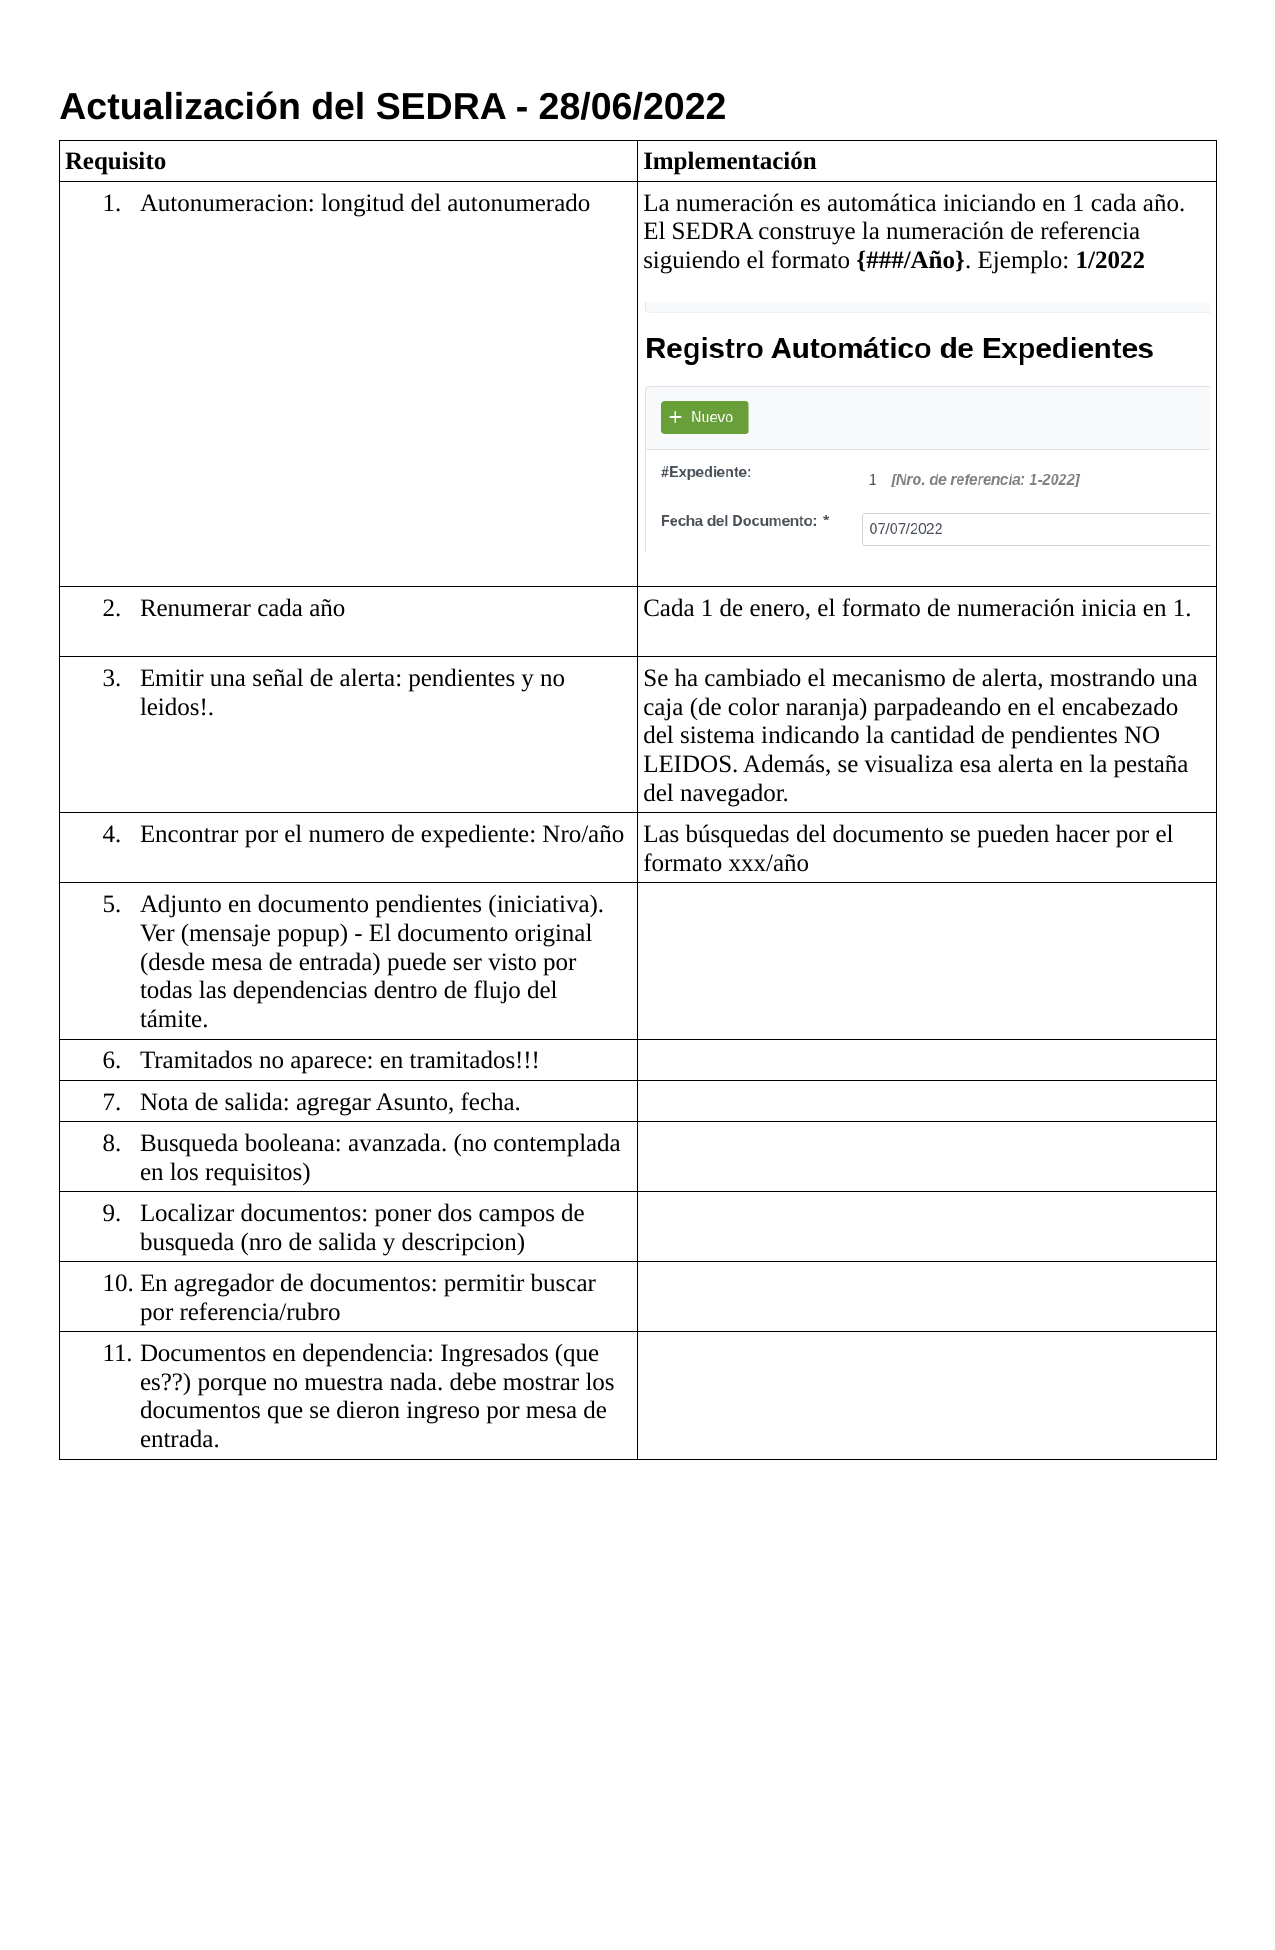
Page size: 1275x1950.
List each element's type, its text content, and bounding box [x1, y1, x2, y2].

picture [643, 302, 1211, 552]
table_cell Cada 1 de enero, el formato de numeración inicia en 1. [638, 587, 1216, 656]
table_header Requisito [60, 141, 637, 181]
table_cell [638, 1081, 1216, 1121]
table_cell Localizar documentos: poner dos campos de busqueda (nro de salida y descripcion) [60, 1192, 637, 1261]
table_cell Tramitados no aparece: en tramitados!!! [60, 1040, 637, 1080]
subtitle Actualización del SEDRA - 28/06/2022 [59, 84, 1216, 127]
table_cell Emitir una señal de alerta: pendientes y no leidos!. [60, 657, 637, 812]
table_cell [638, 883, 1216, 1038]
table_cell Nota de salida: agregar Asunto, fecha. [60, 1081, 637, 1121]
table_cell Renumerar cada año [60, 587, 637, 656]
table_cell [638, 1122, 1216, 1191]
table_cell Las búsquedas del documento se pueden hacer por el formato xxx/año [638, 813, 1216, 882]
table_cell [638, 1192, 1216, 1261]
table_cell [638, 1040, 1216, 1080]
table_cell [638, 1332, 1216, 1458]
table_cell Encontrar por el numero de expediente: Nro/año [60, 813, 637, 882]
table_cell Autonumeracion: longitud del autonumerado [60, 182, 637, 586]
table_cell Se ha cambiado el mecanismo de alerta, mostrando una caja (de color naranja) parpadeando en el encabezado del sistema indicando la cantidad de pendientes NO LEIDOS. Además, se visualiza esa alerta en la pestaña del navegador. [638, 657, 1216, 812]
table_cell La numeración es automática iniciando en 1 cada año. El SEDRA construye la numeración de referencia siguiendo el formato {###/Año}. Ejemplo: 1/2022 [638, 182, 1216, 586]
table_cell [638, 1262, 1216, 1331]
table_cell Documentos en dependencia: Ingresados (que es??) porque no muestra nada. debe mostrar los documentos que se dieron ingreso por mesa de entrada. [60, 1332, 637, 1458]
table_cell Busqueda booleana: avanzada. (no contemplada en los requisitos) [60, 1122, 637, 1191]
table_cell En agregador de documentos: permitir buscar por referencia/rubro [60, 1262, 637, 1331]
table_cell Adjunto en documento pendientes (iniciativa). Ver (mensaje popup) - El documento original (desde mesa de entrada) puede ser visto por todas las dependencias dentro de flujo del támite. [60, 883, 637, 1038]
table_header Implementación [638, 141, 1216, 181]
